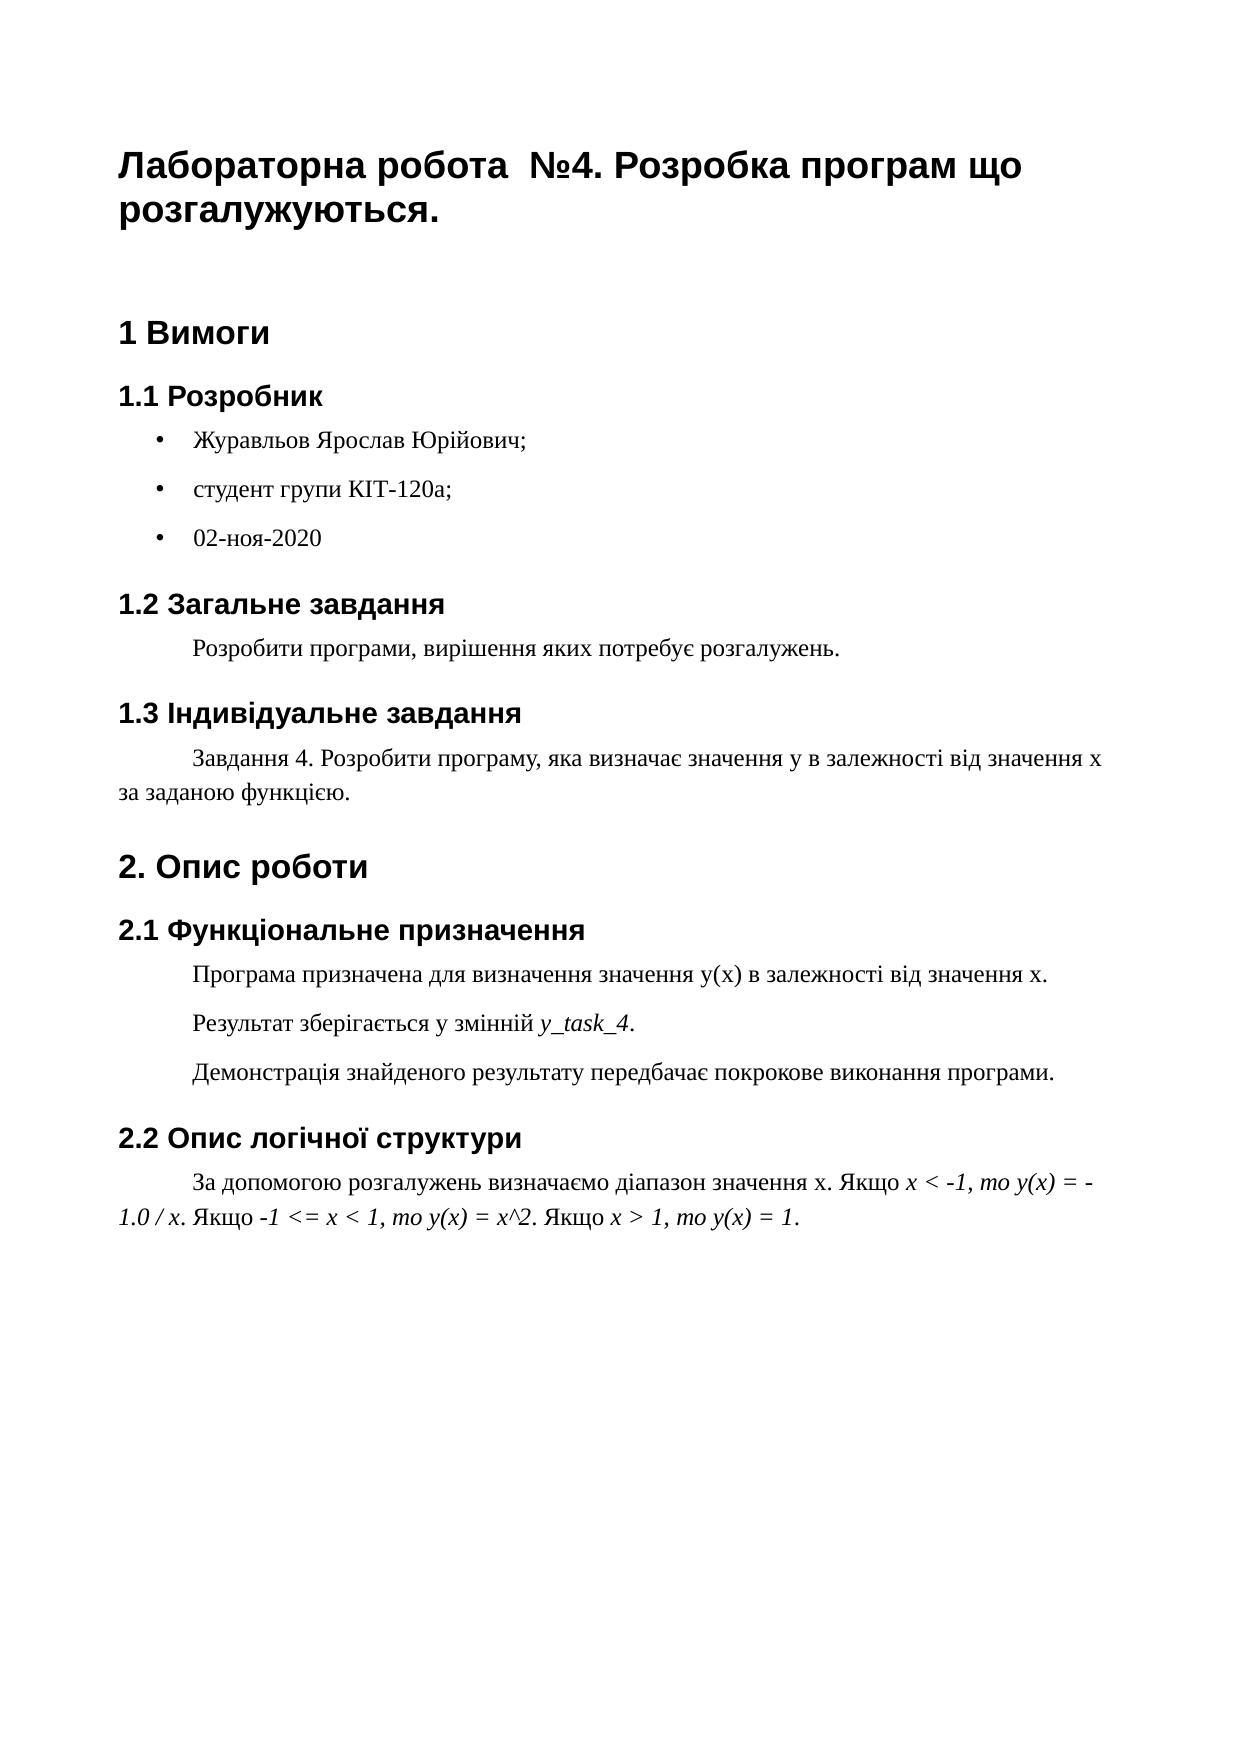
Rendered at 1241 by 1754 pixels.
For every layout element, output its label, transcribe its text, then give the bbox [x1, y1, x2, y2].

subtitle 2.1 Функціональне призначення [118, 913, 1122, 947]
text Завдання 4. Розробити програму, яка визначає значення y в залежності від значення x за заданою функцією. [118, 743, 1122, 806]
text Розробити програми, вирішення яких потребує розгалужень. [118, 633, 1122, 662]
subtitle 1 Вимоги [118, 313, 1122, 351]
list студент групи КІТ-120а; [156, 474, 1122, 503]
subtitle 1.2 Загальне завдання [118, 587, 1122, 620]
subtitle 2.2 Опис логічної структури [118, 1121, 1122, 1154]
text Результат зберігається у змінній y_task_4. [118, 1008, 1122, 1037]
subtitle 1.1 Розробник [118, 378, 1122, 412]
subtitle 1.3 Індивідуальне завдання [118, 696, 1122, 730]
subtitle 2. Опис роботи [118, 847, 1122, 886]
list 02-ноя-2020 [156, 523, 1122, 552]
subtitle Лабораторна робота №4. Розробка програм що розгалужуються. [118, 143, 1122, 230]
text За допомогою розгалужень визначаємо діапазон значення x. Якщо x < -1, то y(x) = -1.0 / x. Якщо -1 <= x < 1, то y(x) = x^2. Якщо x > 1, то y(x) = 1. [118, 1167, 1122, 1230]
text Демонстрація знайденого результату передбачає покрокове виконання програми. [118, 1057, 1122, 1086]
list Журавльов Ярослав Юрійович; [156, 425, 1122, 453]
text Програма призначена для визначення значення y(x) в залежності від значення x. [118, 959, 1122, 988]
